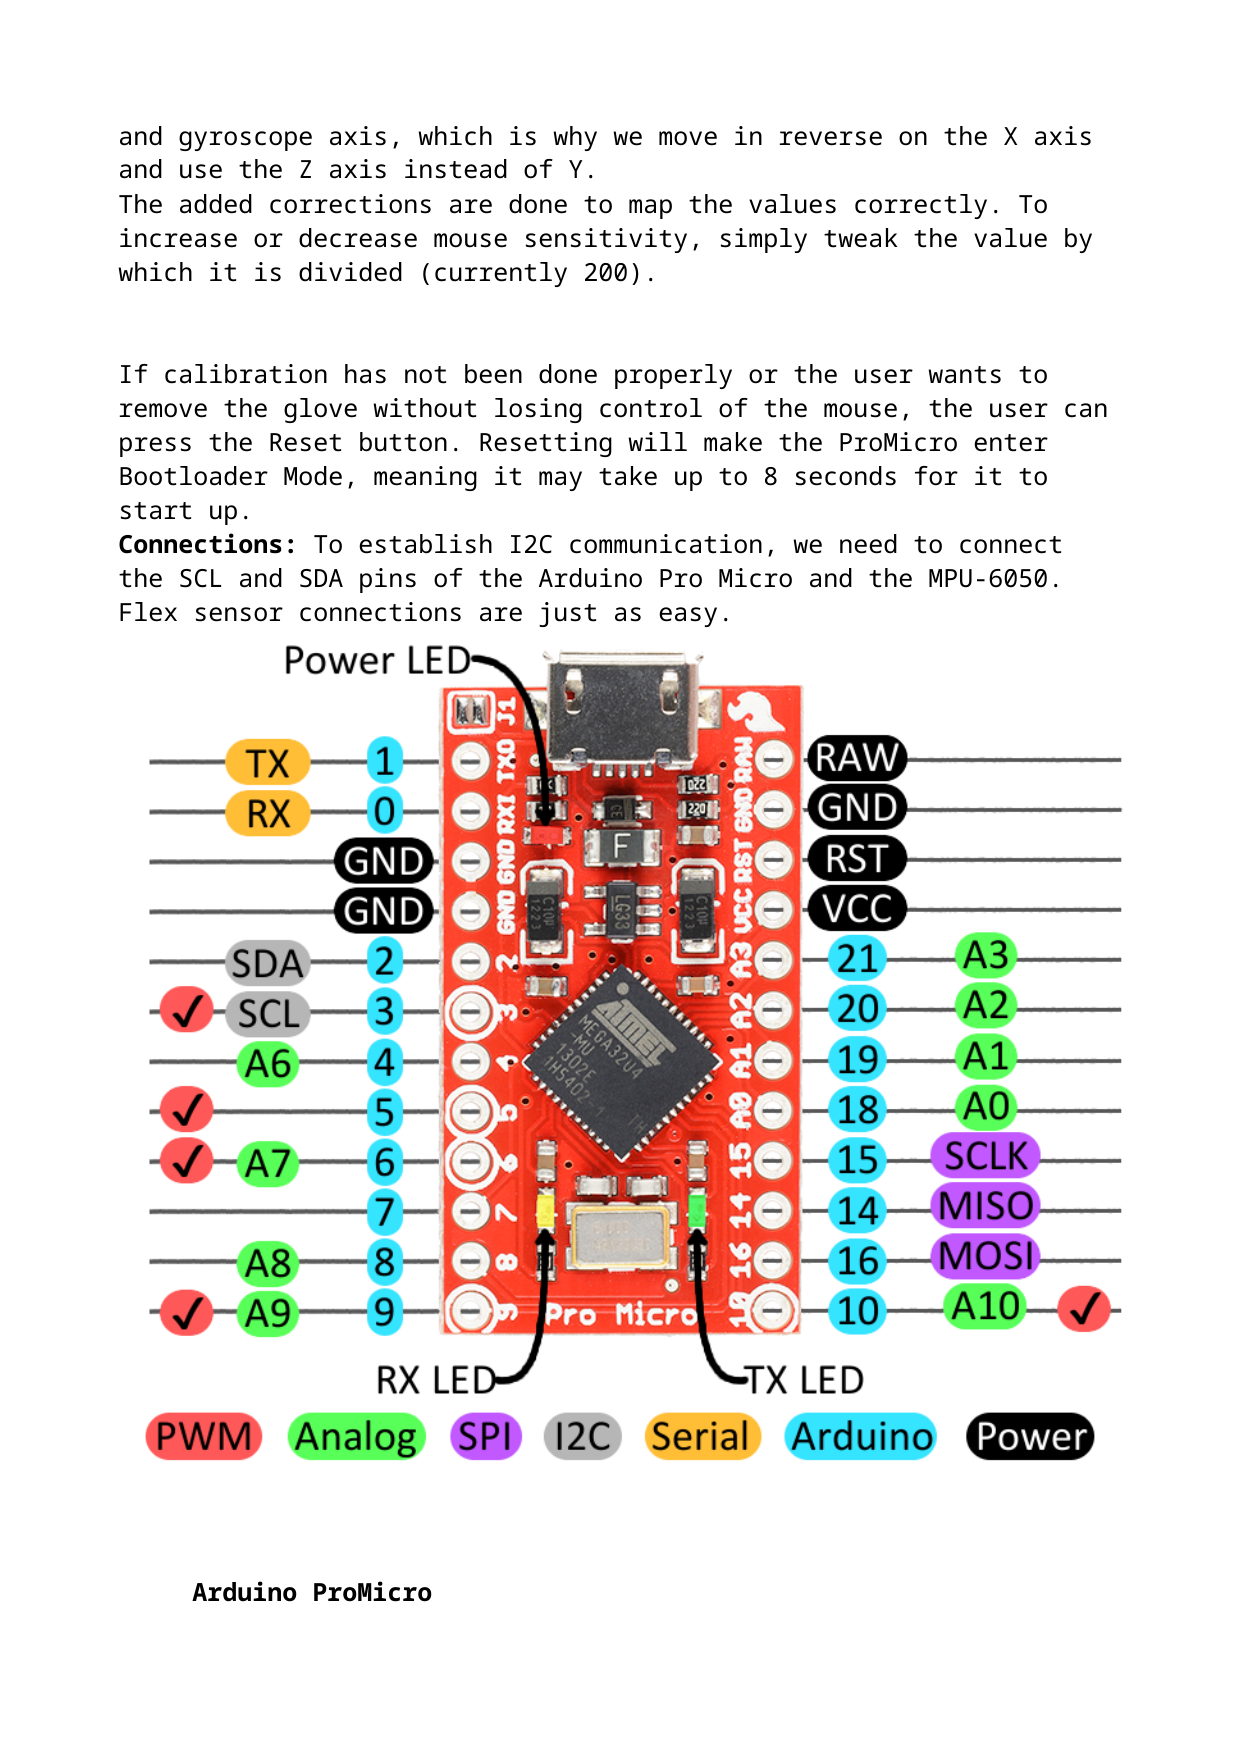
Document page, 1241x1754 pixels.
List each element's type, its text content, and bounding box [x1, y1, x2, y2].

text Connections: To establish I2C communication, we need to connect the SCL and SDA pins of the Arduino Pro Micro and the MPU-6050. Flex sensor connections are just as easy. [118, 527, 1122, 629]
picture [133, 634, 1138, 1473]
text where and are the distance the mouse moves on the X and Y axis respectively, and and values read from the gyroscope’s X and Z axis. The module’s orientation on the breadboard means there isn’t a 1:1 correspondence between screen and gyroscope axis, which is why we move in reverse on the X axis and use the Z axis instead of Y. [118, 118, 1122, 186]
text If calibration has not been done properly or the user wants to remove the glove without losing control of the mouse, the user can press the Reset button. Resetting will make the ProMicro enter Bootloader Mode, meaning it may take up to 8 seconds for it to start up. [118, 357, 1122, 527]
text Arduino ProMicro [118, 1574, 1122, 1608]
text The added corrections are done to map the values correctly. To increase or decrease mouse sensitivity, simply tweak the value by which it is divided (currently 200). [118, 186, 1122, 288]
